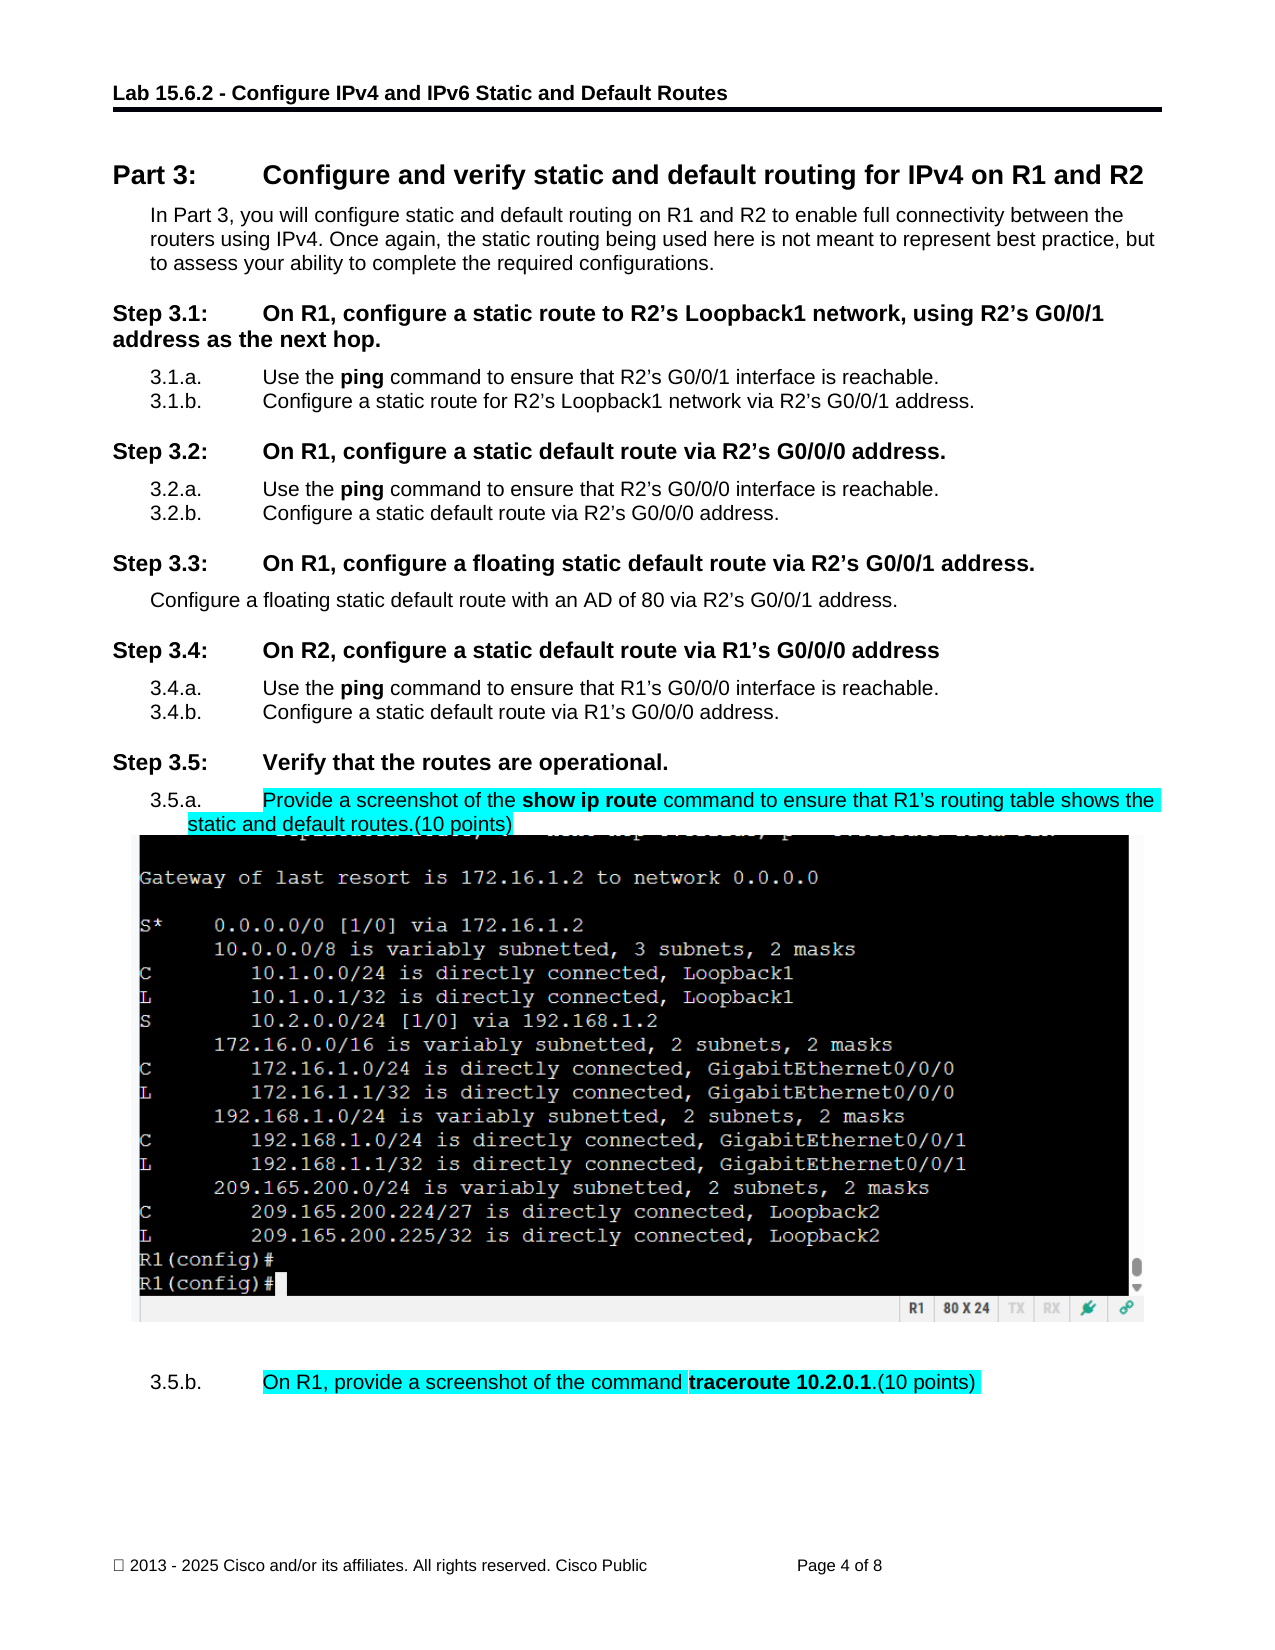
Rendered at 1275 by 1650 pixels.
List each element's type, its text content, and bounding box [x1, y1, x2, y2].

subtitle Configure a static route for R2’s Loopback1 network via R2’s G0/0/1 address. [150, 389, 1162, 413]
subtitle On R1, configure a static default route via R2’s G0/0/0 address. [112, 438, 1162, 464]
subtitle On R2, configure a static default route via R1’s G0/0/0 address [112, 637, 1162, 664]
subtitle Configure and verify static and default routing for IPv4 on R1 and R2 [112, 159, 1162, 190]
subtitle On R1, configure a floating static default route via R2’s G0/0/1 address. [112, 549, 1162, 576]
subtitle On R1, configure a static route to R2’s Loopback1 network, using R2’s G0/0/1 address as the next hop. [112, 299, 1162, 352]
text Configure a floating static default route with an AD of 80 via R2’s G0/0/1 address. [150, 588, 1162, 612]
subtitle Use the ping command to ensure that R2’s G0/0/0 interface is reachable. [150, 477, 1162, 501]
picture [131, 835, 1144, 1322]
subtitle Use the ping command to ensure that R2’s G0/0/1 interface is reachable. [150, 365, 1162, 389]
subtitle Configure a static default route via R1’s G0/0/0 address. [150, 700, 1162, 724]
subtitle Configure a static default route via R2’s G0/0/0 address. [150, 501, 1162, 524]
subtitle Use the ping command to ensure that R1’s G0/0/0 interface is reachable. [150, 676, 1162, 700]
subtitle On R1, provide a screenshot of the command traceroute 10.2.0.1.(10 points) [150, 1370, 1162, 1394]
subtitle Provide a screenshot of the show ip route command to ensure that R1’s routing table shows the static and default routes.(10 points) [150, 788, 1162, 836]
subtitle Verify that the routes are operational. [112, 749, 1162, 775]
text In Part 3, you will configure static and default routing on R1 and R2 to enable full connectivity between the routers using IPv4. Once again, the static routing being used here is not meant to represent best practice, but to assess your ability to complete the required configurations. [150, 203, 1162, 274]
